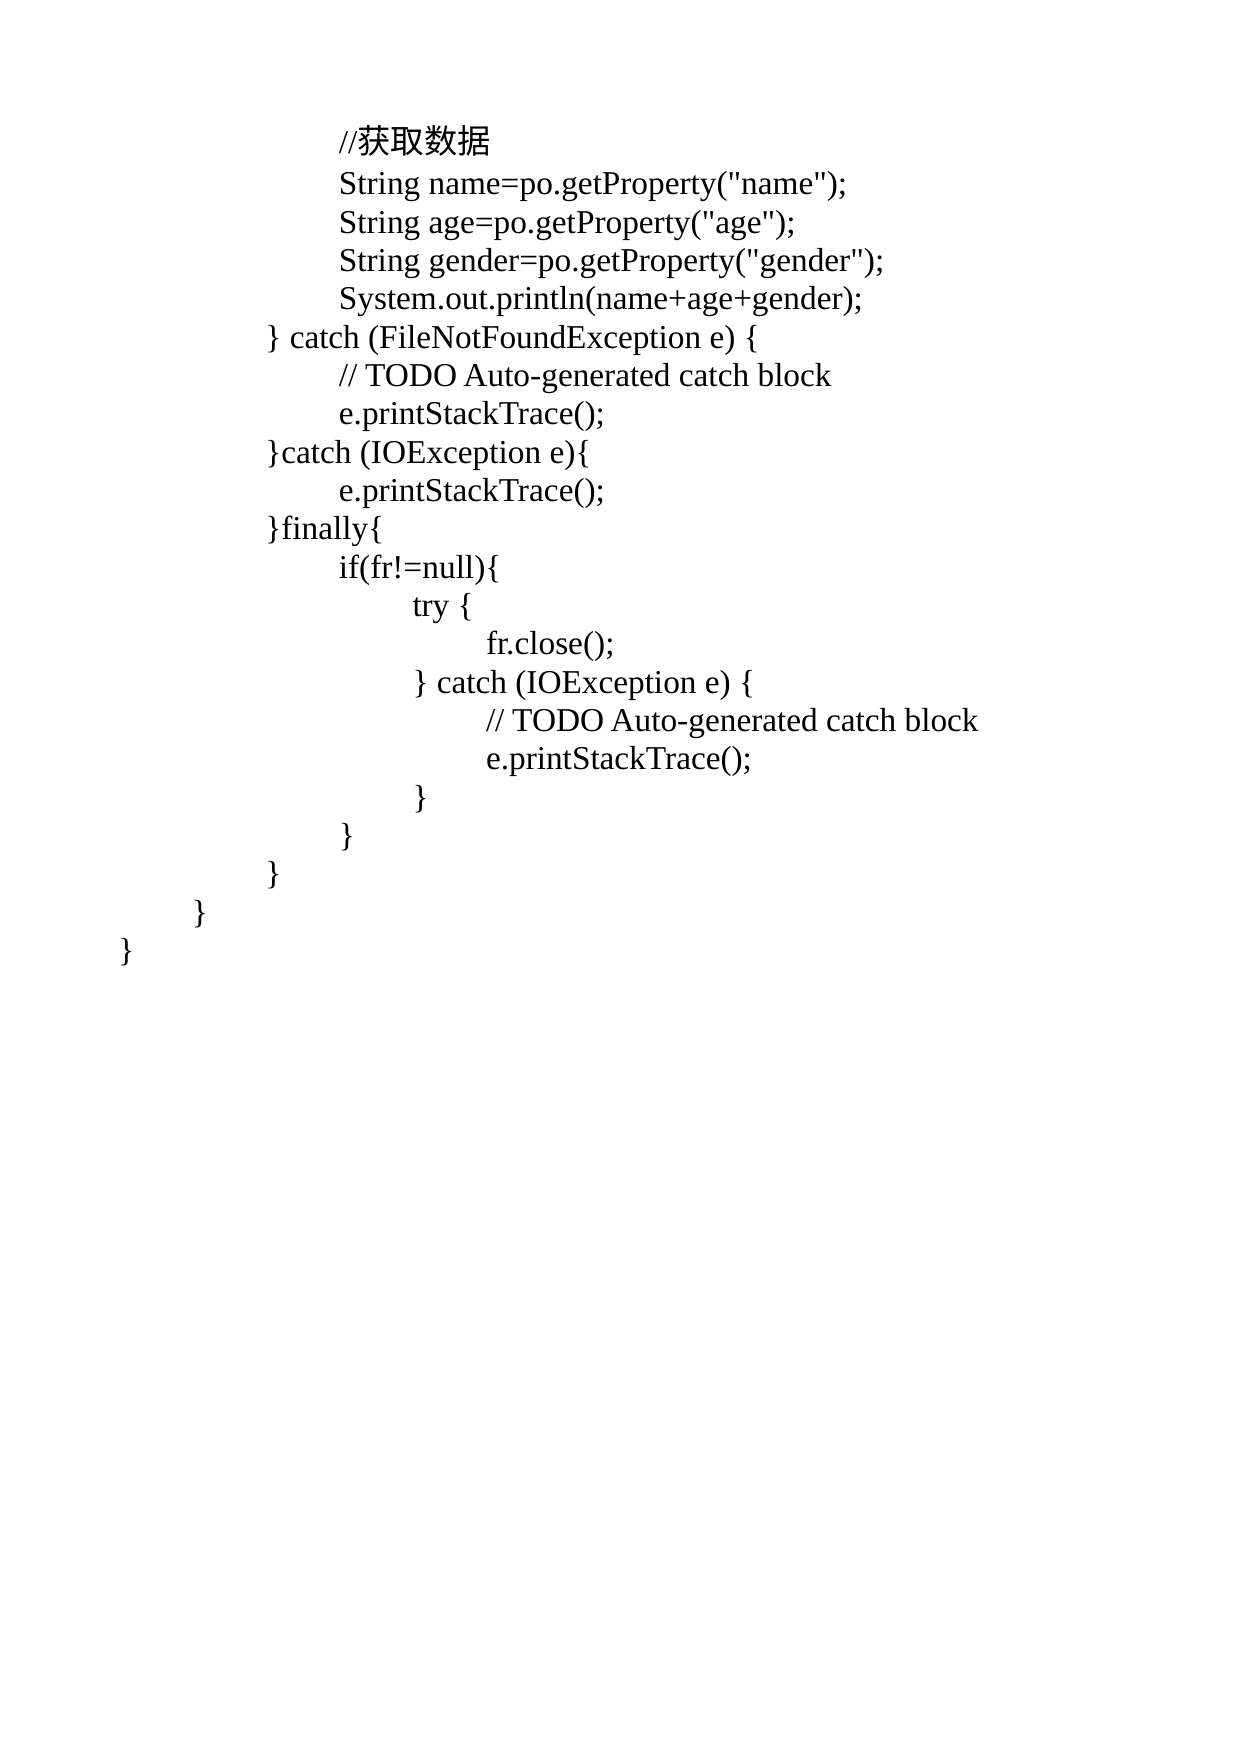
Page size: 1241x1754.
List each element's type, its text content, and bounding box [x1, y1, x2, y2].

text try { [118, 585, 1122, 623]
text //获取数据 [118, 118, 1122, 163]
text e.printStackTrace(); [118, 738, 1122, 777]
text } [118, 853, 1122, 892]
text }catch (IOException e){ [118, 432, 1122, 470]
text } [118, 892, 1122, 930]
text String name=po.getProperty("name"); [118, 163, 1122, 202]
text e.printStackTrace(); [118, 470, 1122, 508]
text System.out.println(name+age+gender); [118, 278, 1122, 317]
text } [118, 930, 1122, 968]
text String age=po.getProperty("age"); [118, 202, 1122, 240]
text }finally{ [118, 508, 1122, 547]
text String gender=po.getProperty("gender"); [118, 240, 1122, 278]
text } catch (IOException e) { [118, 662, 1122, 700]
text // TODO Auto-generated catch block [118, 700, 1122, 738]
text e.printStackTrace(); [118, 393, 1122, 432]
text } [118, 815, 1122, 853]
text fr.close(); [118, 623, 1122, 662]
text } [118, 777, 1122, 815]
text // TODO Auto-generated catch block [118, 355, 1122, 393]
text if(fr!=null){ [118, 547, 1122, 585]
text } catch (FileNotFoundException e) { [118, 317, 1122, 355]
